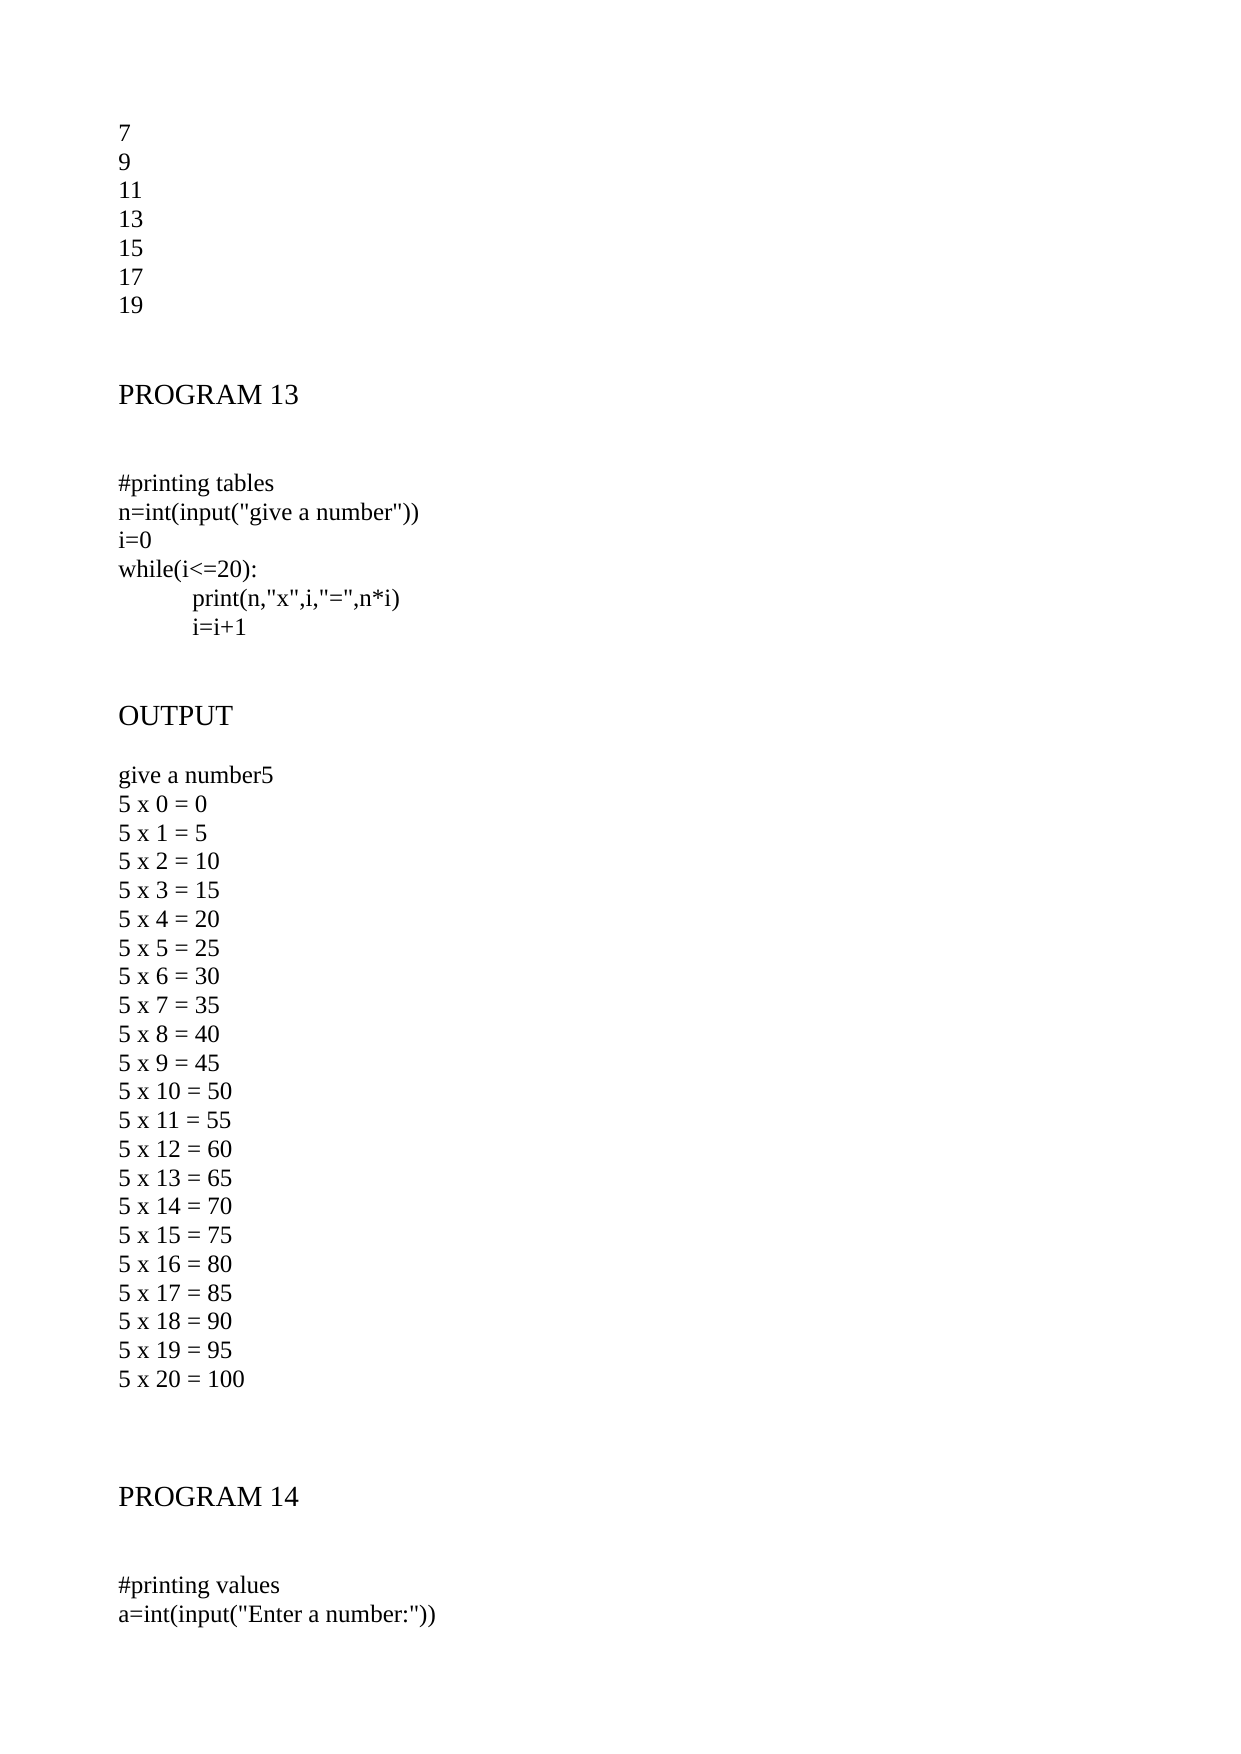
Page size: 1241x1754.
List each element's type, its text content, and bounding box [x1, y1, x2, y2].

text 5 x 18 = 90 [118, 1306, 1122, 1335]
text give a number5 [118, 760, 1122, 789]
text 5 x 14 = 70 [118, 1191, 1122, 1220]
text n=int(input("give a number")) [118, 497, 1122, 525]
text 5 x 13 = 65 [118, 1163, 1122, 1191]
text i=0 [118, 525, 1122, 554]
text 5 x 1 = 5 [118, 818, 1122, 846]
text 9 [118, 147, 1122, 176]
text 5 x 4 = 20 [118, 904, 1122, 933]
text #printing tables [118, 468, 1122, 497]
text 5 x 6 = 30 [118, 961, 1122, 990]
text print(n,"x",i,"=",n*i) [118, 583, 1122, 612]
text 7 [118, 118, 1122, 147]
text 5 x 11 = 55 [118, 1105, 1122, 1134]
text 5 x 10 = 50 [118, 1076, 1122, 1105]
text while(i<=20): [118, 554, 1122, 583]
text 5 x 15 = 75 [118, 1220, 1122, 1249]
text 5 x 2 = 10 [118, 846, 1122, 875]
text a=int(input("Enter a number:")) [118, 1599, 1122, 1627]
text 5 x 16 = 80 [118, 1249, 1122, 1278]
text #printing values [118, 1570, 1122, 1599]
text i=i+1 [118, 612, 1122, 640]
text PROGRAM 13 [118, 377, 1122, 410]
text 5 x 20 = 100 [118, 1364, 1122, 1393]
text OUTPUT [118, 698, 1122, 731]
text 5 x 5 = 25 [118, 933, 1122, 961]
text PROGRAM 14 [118, 1479, 1122, 1512]
text 19 [118, 291, 1122, 319]
text 5 x 8 = 40 [118, 1019, 1122, 1048]
text 5 x 17 = 85 [118, 1278, 1122, 1306]
text 5 x 19 = 95 [118, 1335, 1122, 1364]
text 11 [118, 176, 1122, 204]
text 5 x 0 = 0 [118, 789, 1122, 818]
text 13 [118, 204, 1122, 233]
text 17 [118, 262, 1122, 291]
text 15 [118, 233, 1122, 262]
text 5 x 7 = 35 [118, 990, 1122, 1019]
text 5 x 12 = 60 [118, 1134, 1122, 1163]
text 5 x 9 = 45 [118, 1048, 1122, 1076]
text 5 x 3 = 15 [118, 875, 1122, 904]
